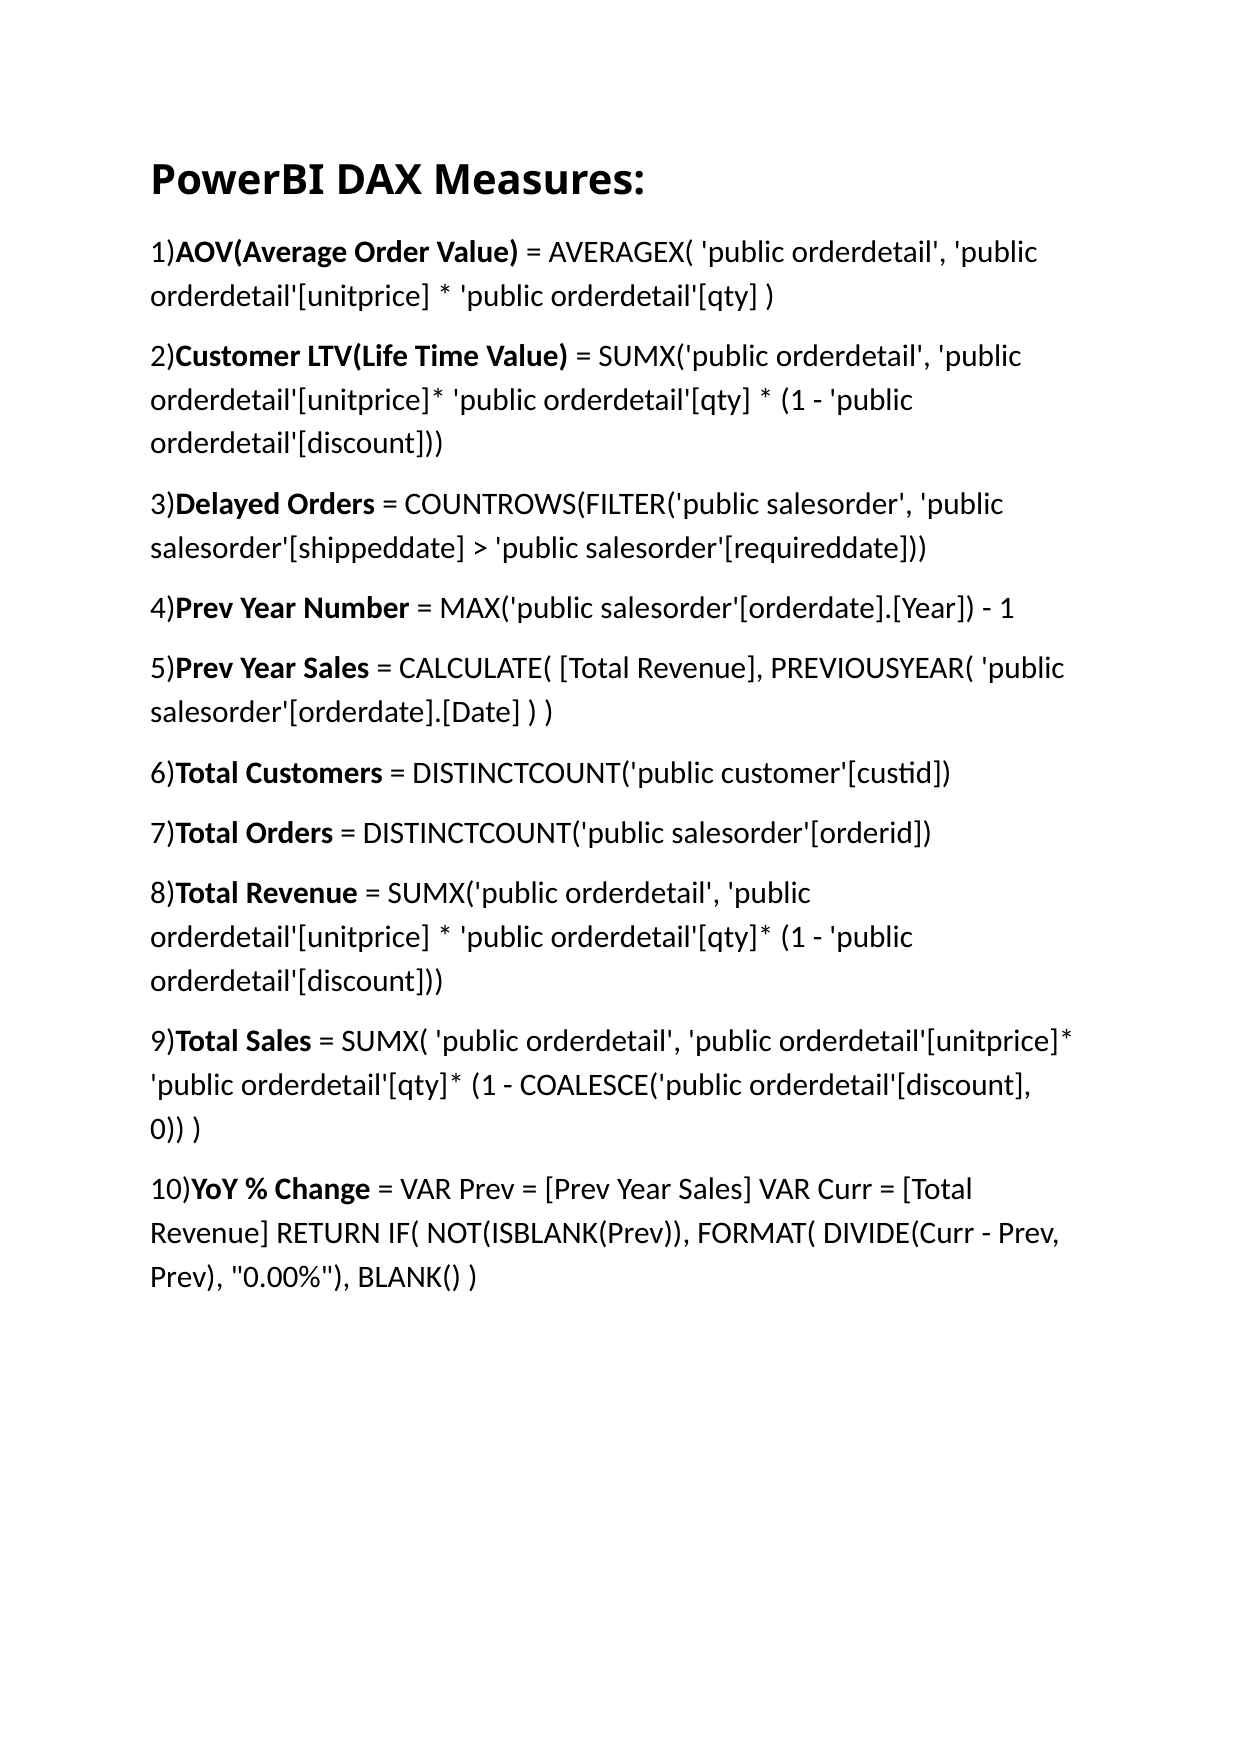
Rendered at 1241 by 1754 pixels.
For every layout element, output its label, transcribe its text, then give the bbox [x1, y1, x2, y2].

text 7)Total Orders = DISTINCTCOUNT('public salesorder'[orderid]) [150, 813, 1090, 851]
text 8)Total Revenue = SUMX('public orderdetail', 'public orderdetail'[unitprice] * 'public orderdetail'[qty]* (1 - 'public orderdetail'[discount])) [150, 873, 1090, 999]
text 5)Prev Year Sales = CALCULATE( [Total Revenue], PREVIOUSYEAR( 'public salesorder'[orderdate].[Date] ) ) [150, 648, 1090, 730]
text 9)Total Sales = SUMX( 'public orderdetail', 'public orderdetail'[unitprice]* 'public orderdetail'[qty]* (1 - COALESCE('public orderdetail'[discount], 0)) ) [150, 1021, 1090, 1147]
text PowerBI DAX Measures: [150, 150, 1090, 207]
text 4)Prev Year Number = MAX('public salesorder'[orderdate].[Year]) - 1 [150, 588, 1090, 626]
text 2)Customer LTV(Life Time Value) = SUMX('public orderdetail', 'public orderdetail'[unitprice]* 'public orderdetail'[qty] * (1 - 'public orderdetail'[discount])) [150, 336, 1090, 462]
text 1)AOV(Average Order Value) = AVERAGEX( 'public orderdetail', 'public orderdetail'[unitprice] * 'public orderdetail'[qty] ) [150, 232, 1090, 314]
text 3)Delayed Orders = COUNTROWS(FILTER('public salesorder', 'public salesorder'[shippeddate] > 'public salesorder'[requireddate])) [150, 484, 1090, 566]
text 6)Total Customers = DISTINCTCOUNT('public customer'[custid]) [150, 753, 1090, 791]
text 10)YoY % Change = VAR Prev = [Prev Year Sales] VAR Curr = [Total Revenue] RETURN IF( NOT(ISBLANK(Prev)), FORMAT( DIVIDE(Curr - Prev, Prev), "0.00%"), BLANK() ) [150, 1169, 1090, 1295]
